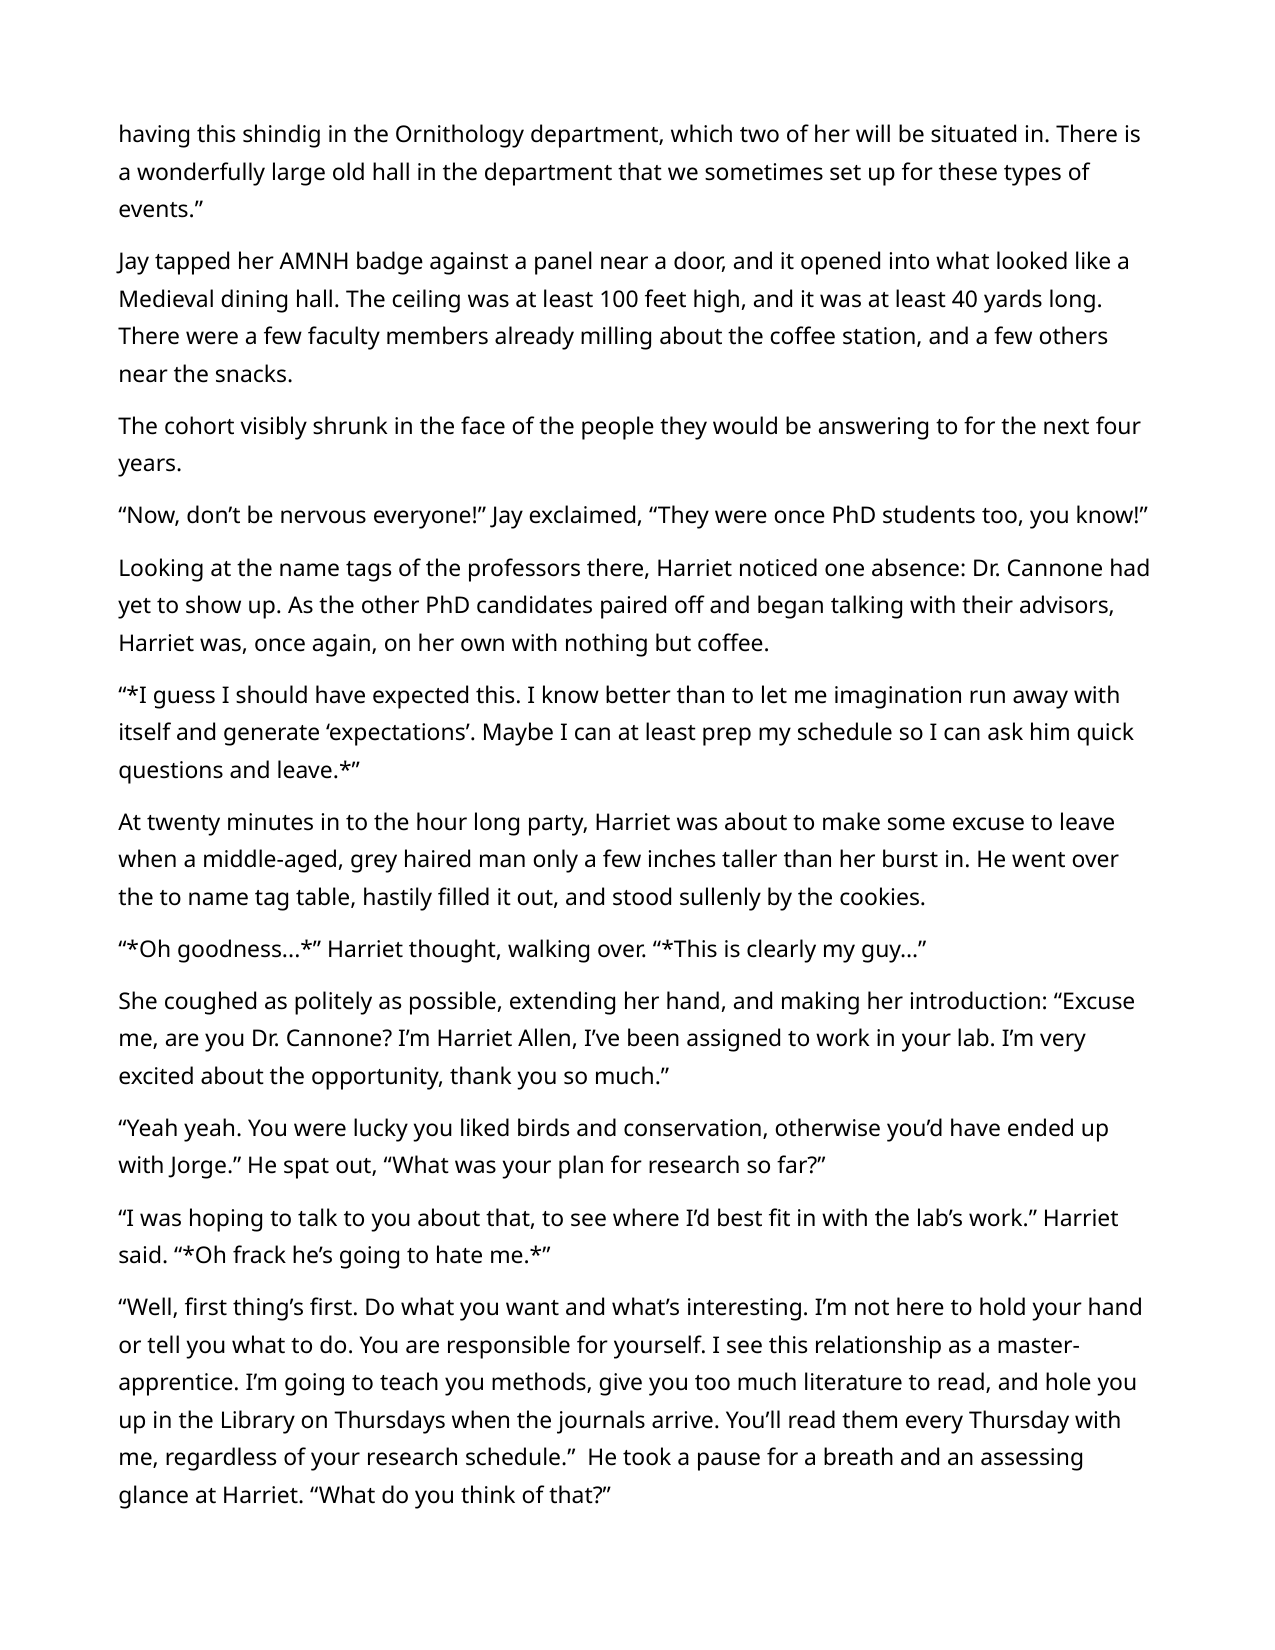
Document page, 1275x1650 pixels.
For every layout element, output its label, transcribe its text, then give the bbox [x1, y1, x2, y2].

text “I was hoping to talk to you about that, to see where I’d best fit in with the lab’s work.” Harriet said. “*Oh frack he’s going to hate me.*” [118, 1201, 1157, 1270]
text “Yeah yeah. You were lucky you liked birds and conservation, otherwise you’d have ended up with Jorge.” He spat out, “What was your plan for research so far?” [118, 1112, 1157, 1181]
text At twenty minutes in to the hour long party, Harriet was about to make some excuse to leave when a middle-aged, grey haired man only a few inches taller than her burst in. He went over the to name tag table, hastily filled it out, and stood sullenly by the cookies. [118, 806, 1157, 912]
text “*Oh goodness...*” Harriet thought, walking over. “*This is clearly my guy…” [118, 933, 1157, 964]
text Jay tapped her AMNH badge against a panel near a door, and it opened into what looked like a Medieval dining hall. The ceiling was at least 100 feet high, and it was at least 40 yards long. There were a few faculty members already milling about the coffee station, and a few others near the snacks. [118, 245, 1157, 389]
text “Now, don’t be nervous everyone!” Jay exclaimed, “They were once PhD students too, you know!” [118, 499, 1157, 531]
text She coughed as politely as possible, extending her hand, and making her introduction: “Excuse me, are you Dr. Cannone? I’m Harriet Allen, I’ve been assigned to work in your lab. I’m very excited about the opportunity, thank you so much.” [118, 985, 1157, 1091]
text “Well, first thing’s first. Do what you want and what’s interesting. I’m not here to hold your hand or tell you what to do. You are responsible for yourself. I see this relationship as a master-apprentice. I’m going to teach you methods, give you too much literature to read, and hole you up in the Library on Thursdays when the journals arrive. You’ll read them every Thursday with me, regardless of your research schedule.” He took a pause for a breath and an assessing glance at Harriet. “What do you think of that?” [118, 1291, 1157, 1510]
text “*I guess I should have expected this. I know better than to let me imagination run away with itself and generate ‘expectations’. Maybe I can at least prep my schedule so I can ask him quick questions and leave.*” [118, 678, 1157, 785]
text Looking at the name tags of the professors there, Harriet noticed one absence: Dr. Cannone had yet to show up. As the other PhD candidates paired off and began talking with their advisors, Harriet was, once again, on her own with nothing but coffee. [118, 551, 1157, 658]
text having this shindig in the Ornithology department, which two of her will be situated in. There is a wonderfully large old hall in the department that we sometimes set up for these types of events.” [118, 118, 1157, 224]
text The cohort visibly shrunk in the face of the people they would be answering to for the next four years. [118, 410, 1157, 478]
